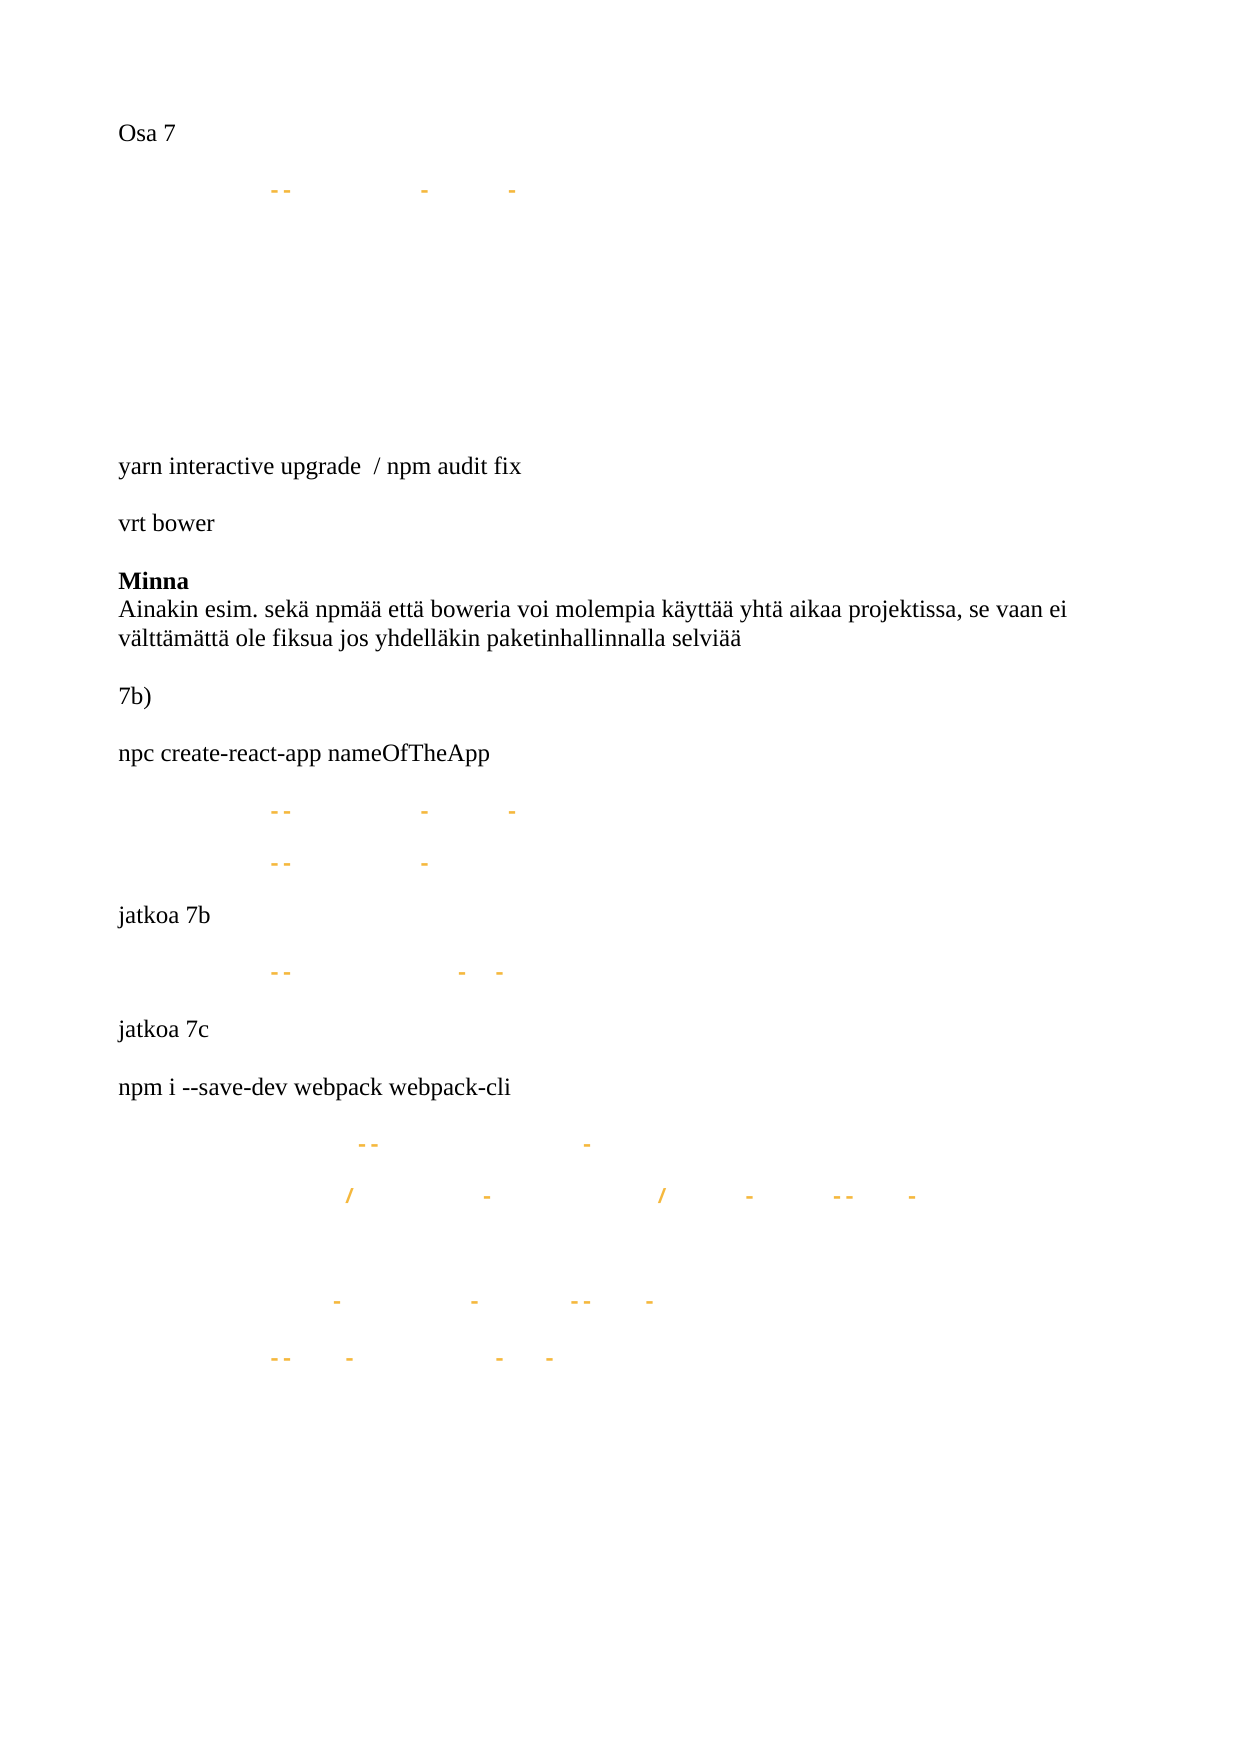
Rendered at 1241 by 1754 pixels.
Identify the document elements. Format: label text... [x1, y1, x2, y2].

text 7b) [118, 681, 1122, 709]
text npm install --save-dev webpack-dev-server [118, 1343, 1122, 1371]
text Minna [118, 566, 1122, 594]
text Osa 7 [118, 118, 1122, 147]
text npm i --save-dev webpack webpack-cli [118, 1072, 1122, 1101]
text npm install --save react-router-dom [118, 176, 1122, 204]
text sit jos saat toimiin ni emt, ehkä rm package-lock.json ja ehkä varuiks viel yarn install niin on yarn.lock ajan tasalla [118, 365, 1122, 422]
text Noora Pirttilahti, [25.07.19 10:56] [118, 228, 1122, 256]
text configure source maps [118, 1395, 1122, 1423]
text s [118, 1510, 1122, 1549]
text joo, yarnissa ei oo ymmärtääkseni vielä ainakaan tota npm:n audit fixiä vastaavaa, niin tota kautta varmaan yksinkertasin [118, 256, 1122, 313]
text jatkoa 7b [118, 900, 1122, 929]
text Ainakin esim. sekä npmää että boweria voi molempia käyttää yhtä aikaa projektissa, se vaan ei välttämättä ole fiksua jos yhdelläkin paketinhallinnalla selviää [118, 594, 1122, 652]
text npm install --save-dev @babel/polyfill [118, 1234, 1122, 1262]
text jatkoa 7c [118, 1014, 1122, 1043]
text npm install style-loader css-loader --save-dev [118, 1286, 1122, 1314]
text npm install --save react-router-dom [118, 796, 1122, 824]
text Noora Pirttilahti, [25.07.19 10:56] [118, 337, 1122, 365]
text npm install --save semantic-ui-react [118, 957, 1122, 986]
text yarn interactive upgrade / npm audit fix [118, 451, 1122, 479]
text npm install --save react-bootstrap [118, 848, 1122, 876]
text build> npm install --save react react-dom [118, 1129, 1122, 1158]
text npc create-react-app nameOfTheApp [118, 738, 1122, 767]
text npm install @babel/core babel-loader @babel/preset-react --save-dev [118, 1182, 1122, 1210]
text vrt bower [118, 508, 1122, 537]
